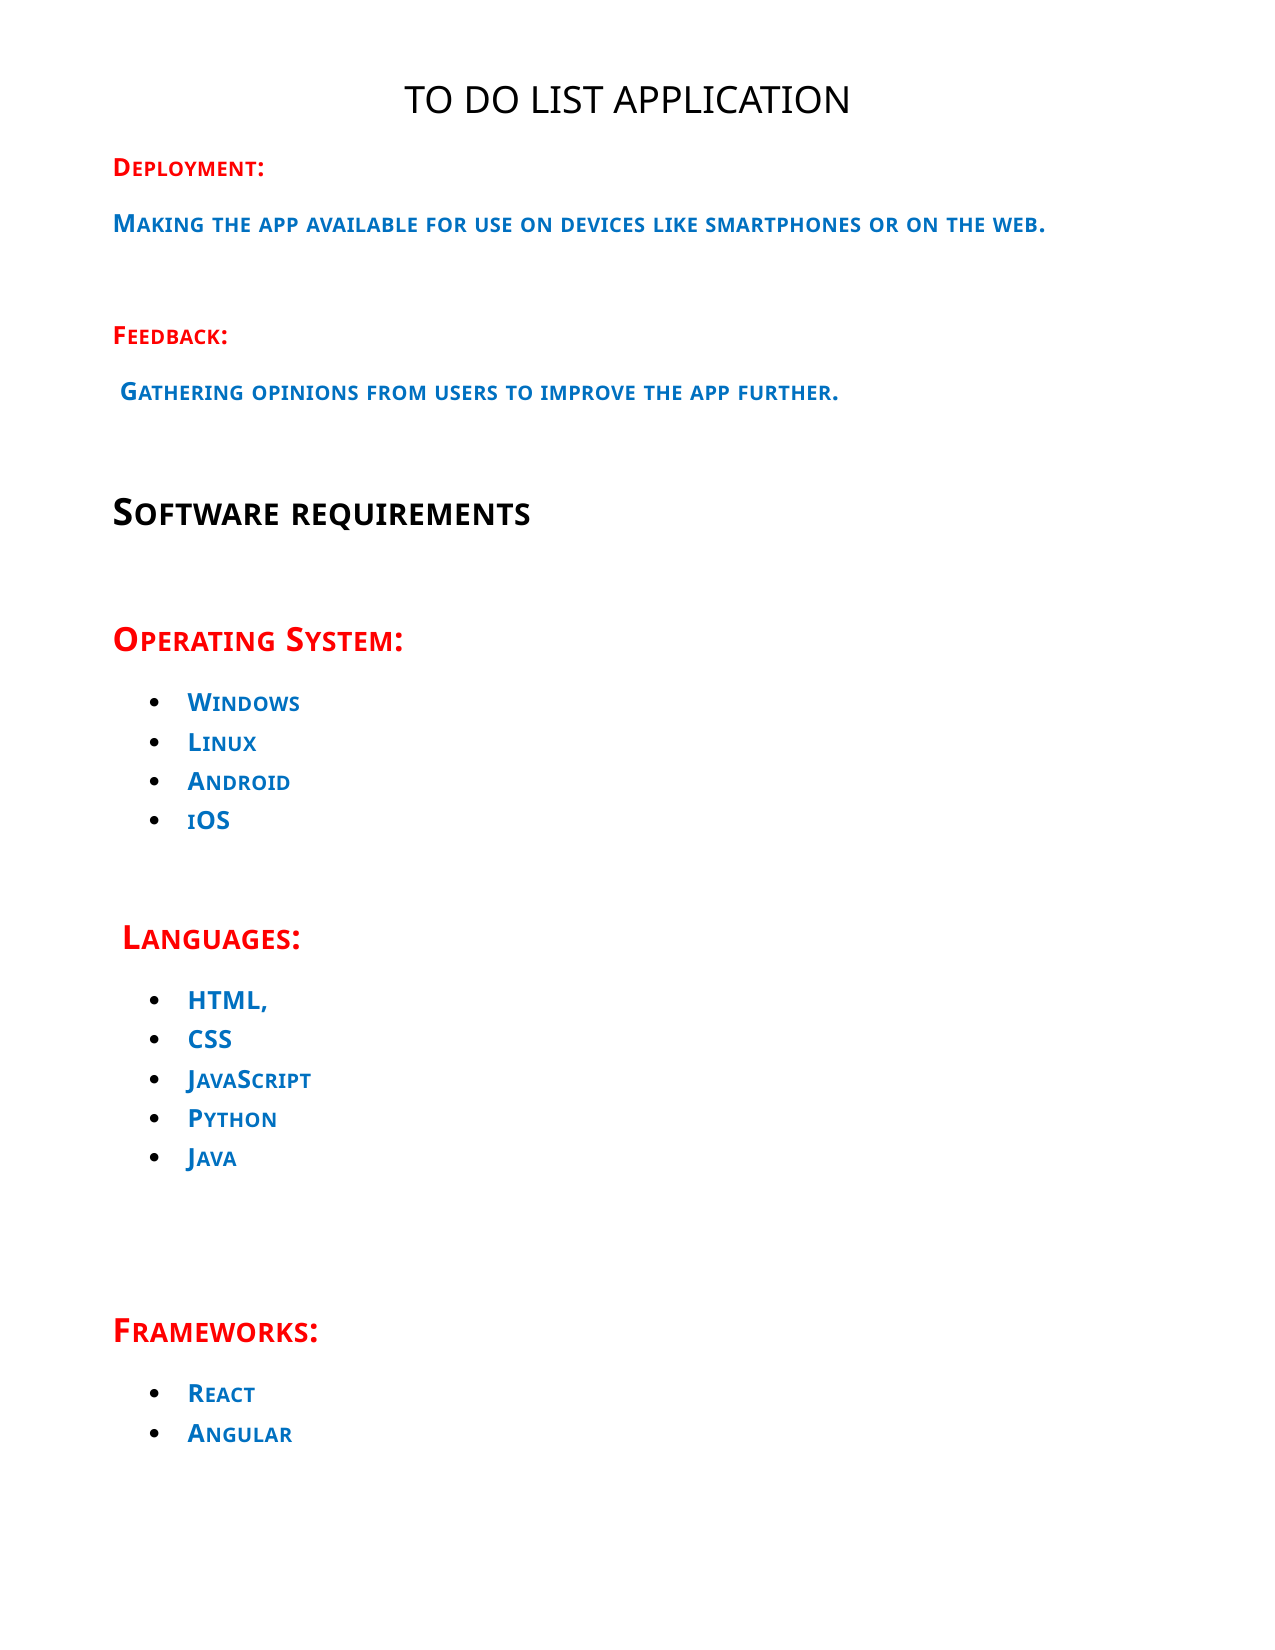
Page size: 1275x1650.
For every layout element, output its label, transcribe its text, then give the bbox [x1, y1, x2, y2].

text Frameworks: [112, 1307, 1162, 1353]
text Making the app available for use on devices like smartphones or on the web. [112, 206, 1162, 240]
text Operating System: [112, 616, 1162, 662]
list HTML, [150, 983, 1162, 1017]
list Angular [150, 1415, 1162, 1449]
list Android [150, 763, 1162, 797]
text Languages: [112, 914, 1162, 959]
text Software requirements [112, 485, 1162, 536]
list JavaScript [150, 1061, 1162, 1095]
list iOS [150, 802, 1162, 837]
list CSS [150, 1022, 1162, 1056]
text Deployment: [112, 150, 1162, 184]
list Linux [150, 724, 1162, 758]
list Python [150, 1101, 1162, 1134]
list React [150, 1376, 1162, 1410]
list Windows [150, 685, 1162, 719]
text Feedback: [112, 317, 1162, 352]
list Java [150, 1140, 1162, 1174]
text Gathering opinions from users to improve the app further. [112, 373, 1162, 407]
